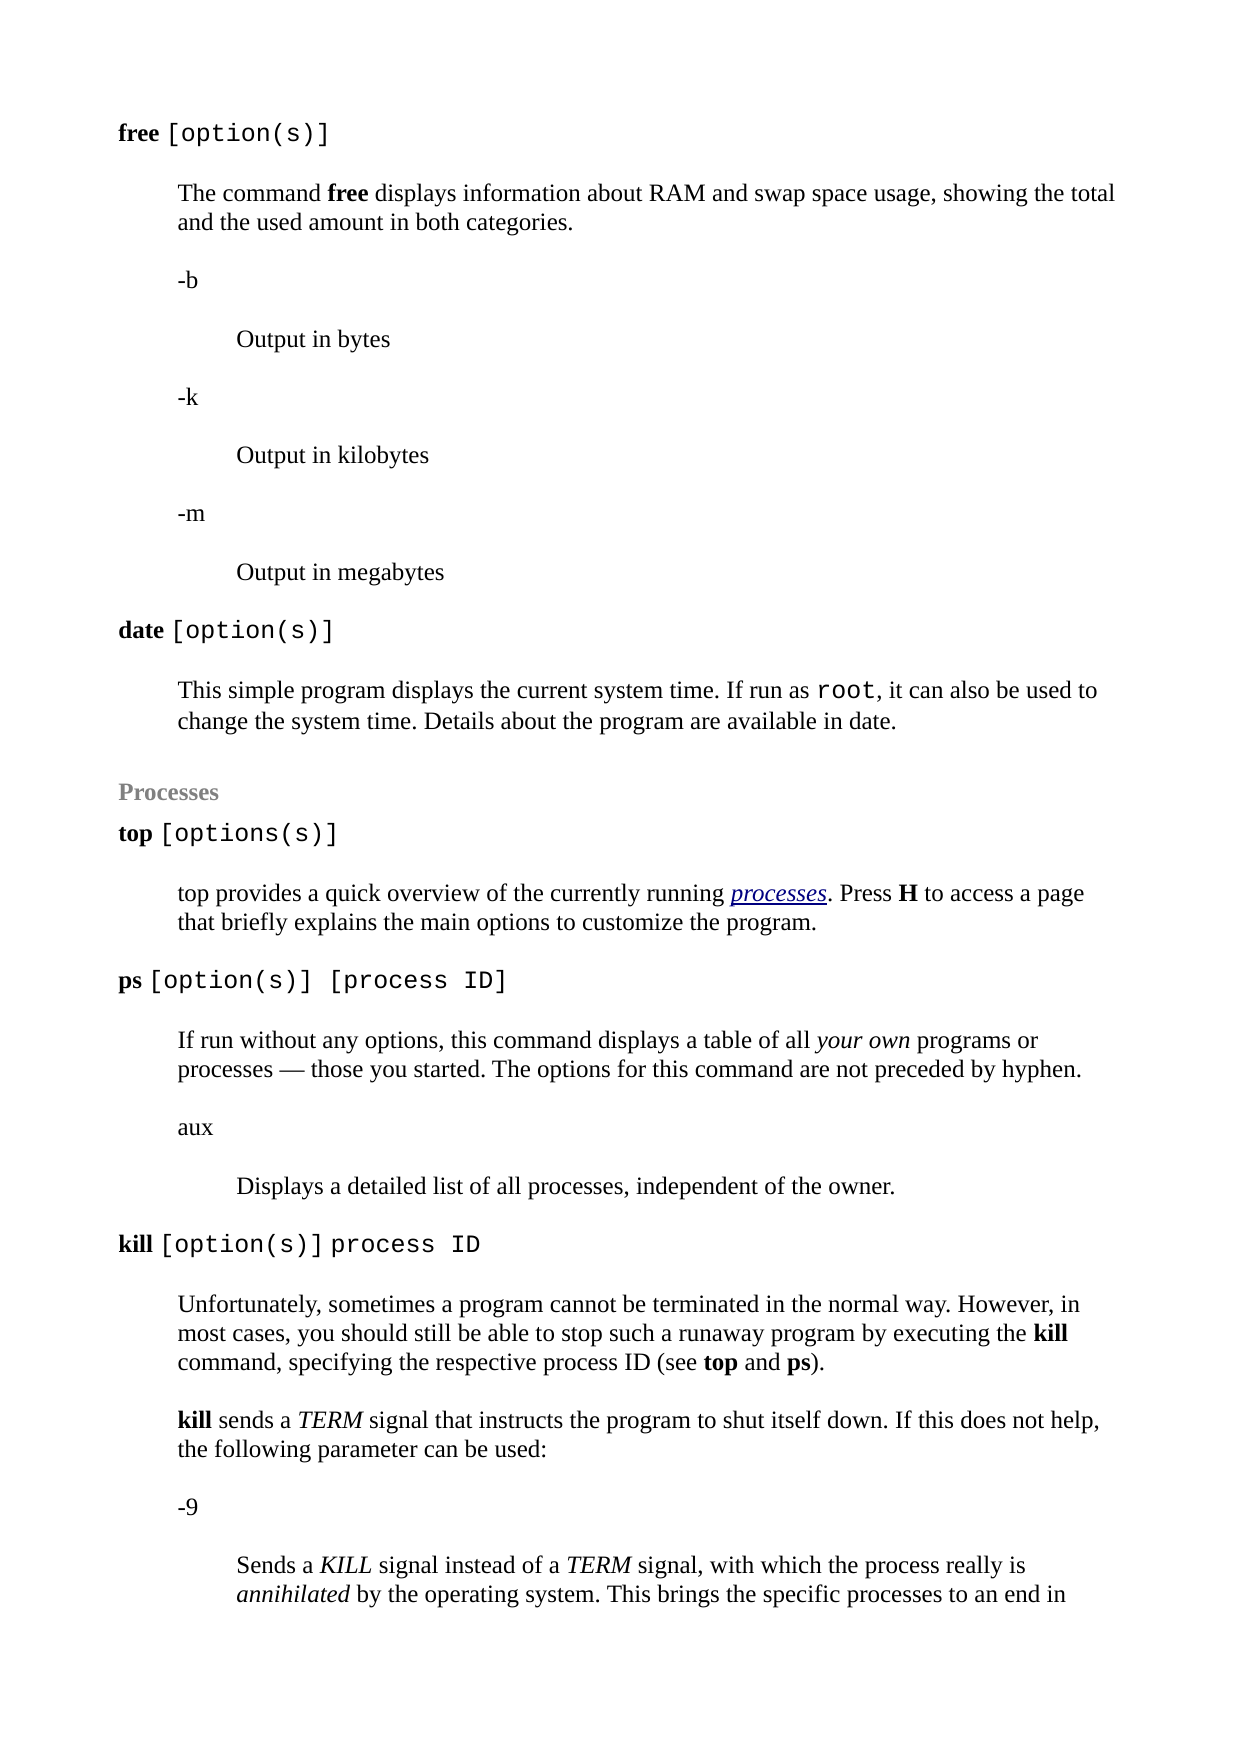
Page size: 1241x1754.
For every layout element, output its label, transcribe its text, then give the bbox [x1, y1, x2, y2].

subtitle free [option(s)] [118, 118, 1122, 149]
subtitle aux [177, 1112, 1122, 1141]
subtitle -9 [177, 1492, 1122, 1521]
list top provides a quick overview of the currently running processes. Press H to access a page that briefly explains the main options to customize the program. [177, 878, 1122, 936]
subtitle Processes [118, 777, 1122, 805]
list Displays a detailed list of all processes, independent of the owner. [236, 1171, 1122, 1199]
subtitle -b [177, 265, 1122, 294]
subtitle -m [177, 498, 1122, 527]
list Output in megabytes [236, 557, 1122, 585]
subtitle top [options(s)] [118, 818, 1122, 849]
subtitle date [option(s)] [118, 615, 1122, 646]
list Output in kilobytes [236, 440, 1122, 469]
subtitle kill [option(s)] process ID [118, 1229, 1122, 1260]
list The command free displays information about RAM and swap space usage, showing the total and the used amount in both categories. [177, 178, 1122, 236]
list kill sends a TERM signal that instructs the program to shut itself down. If this does not help, the following parameter can be used: [177, 1405, 1122, 1462]
list If run without any options, this command displays a table of all your own programs or processes — those you started. The options for this command are not preceded by hyphen. [177, 1026, 1122, 1083]
list Unfortunately, sometimes a program cannot be terminated in the normal way. However, in most cases, you should still be able to stop such a runaway program by executing the kill command, specifying the respective process ID (see top and ps). [177, 1289, 1122, 1376]
subtitle ps [option(s)] [process ID] [118, 965, 1122, 996]
list Sends a KILL signal instead of a TERM signal, with which the process really is annihilated by the operating system. This brings the specific processes to an end in [236, 1550, 1122, 1608]
list Output in bytes [236, 324, 1122, 352]
list This simple program displays the current system time. If run as root, it can also be used to change the system time. Details about the program are available in date. [177, 675, 1122, 735]
subtitle -k [177, 382, 1122, 411]
